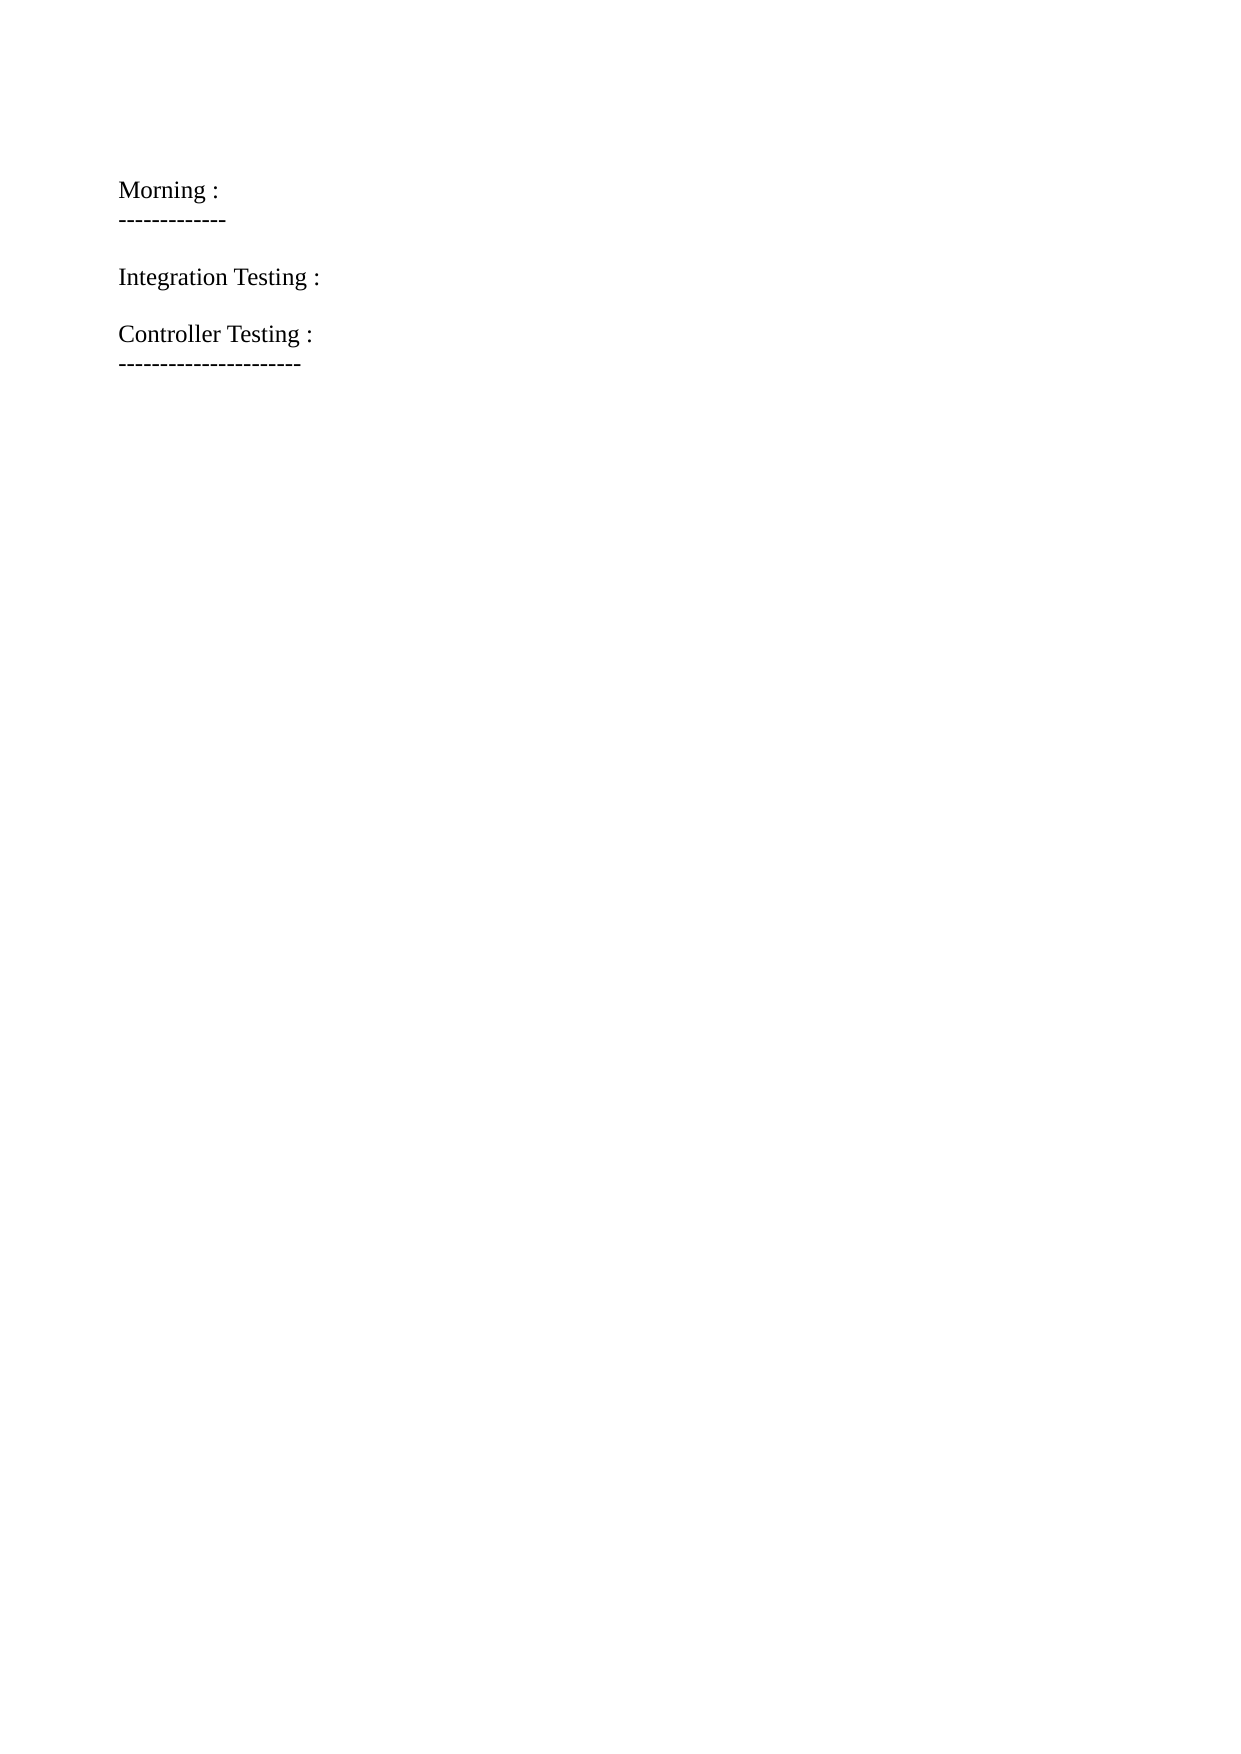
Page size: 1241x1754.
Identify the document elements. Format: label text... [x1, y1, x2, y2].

text ---------------------- [118, 348, 1122, 377]
text ------------- [118, 204, 1122, 233]
text Integration Testing : [118, 262, 1122, 291]
text Morning : [118, 176, 1122, 204]
text Controller Testing : [118, 319, 1122, 348]
